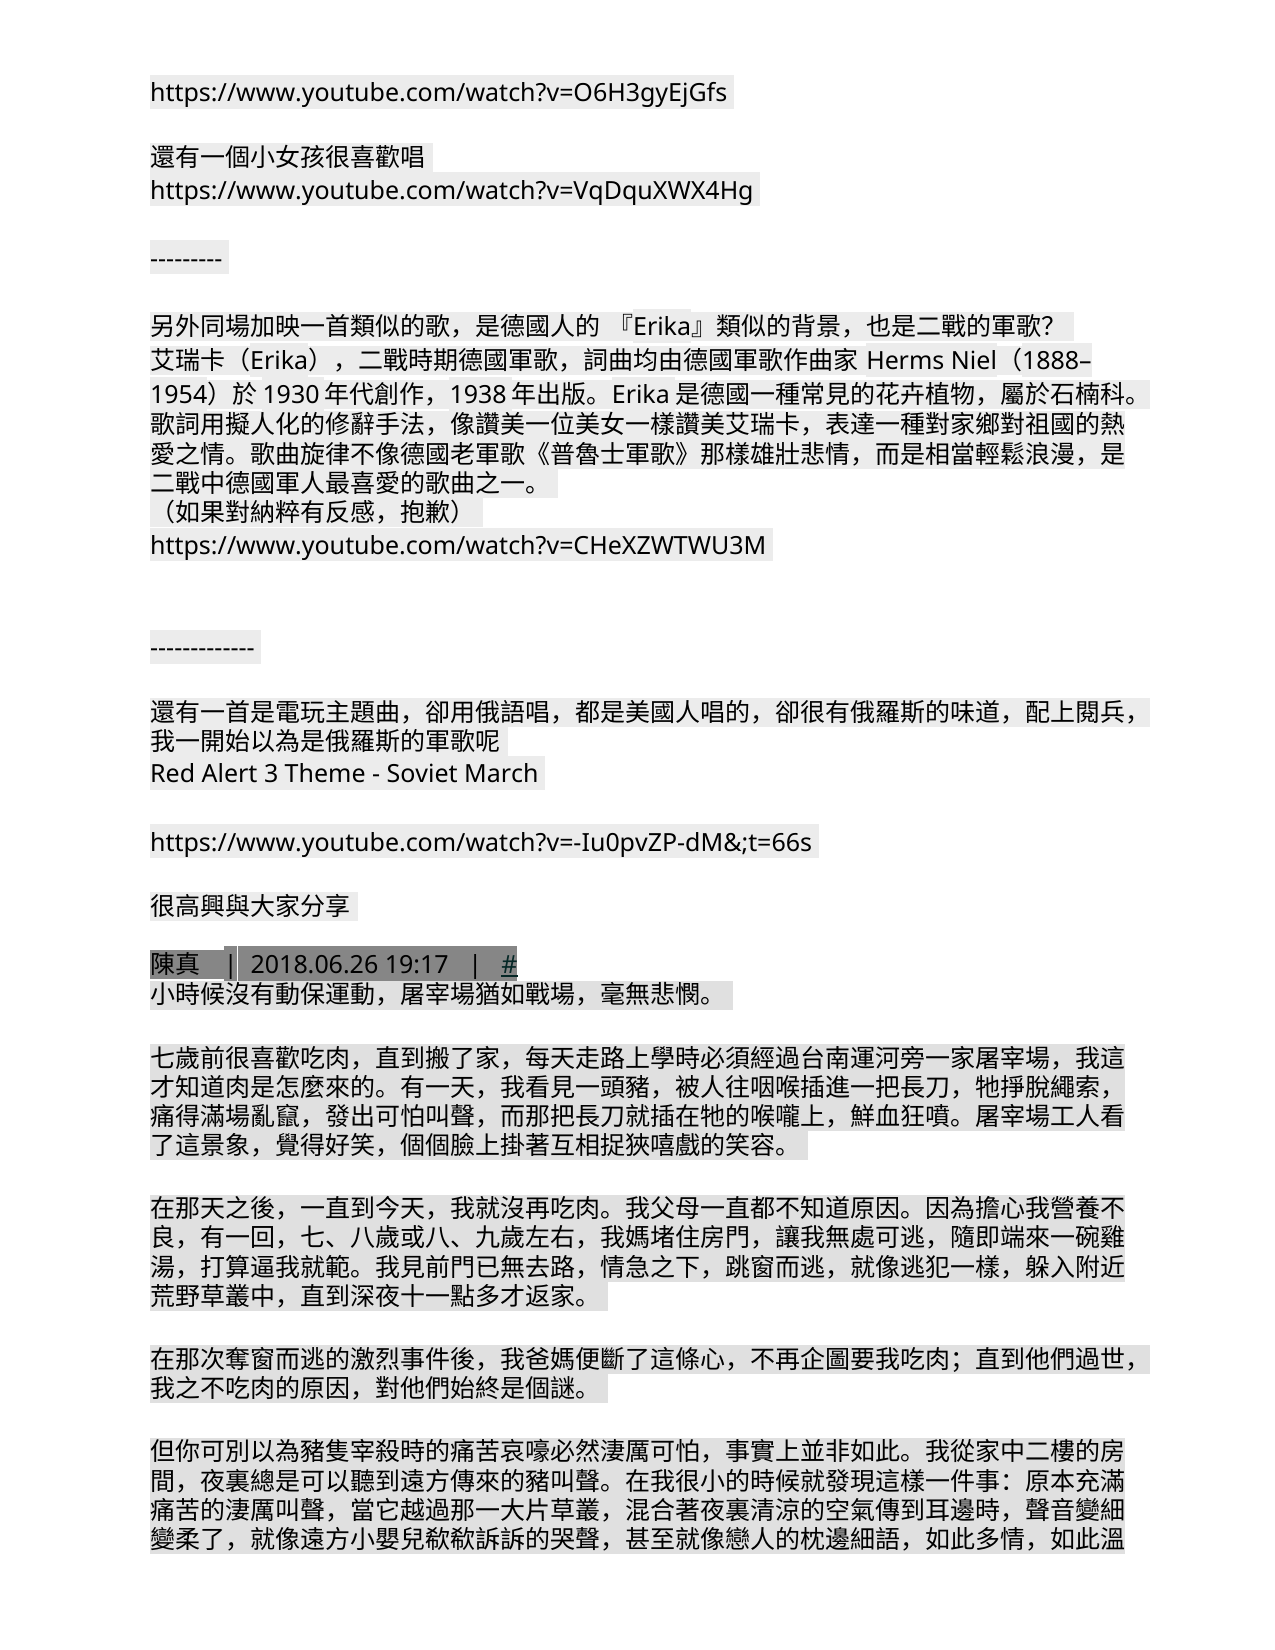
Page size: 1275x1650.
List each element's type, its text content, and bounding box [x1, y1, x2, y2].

text 陳真 | 2018.06.26 19:17 | # [150, 946, 1125, 981]
text 很早之前就喜歡這首歌，正好陳醫生發現，貢獻一下我以前看的連結 《喀秋莎》（俄語：Катюша），又譯為《卡秋莎》，是一首第二次世界大戰戰前就流傳於蘇聯的歌曲，在二次大戰時為蘇聯士兵送行的愛情歌曲。 本曲講述一個叫「喀秋莎」的女孩盼望在邊防軍服役的愛人早日歸來的故事。雖然喀秋莎非常有名，但它並不如「雪球花」（音譯卡林卡）（俄語： Калинка）般屬於俄國傳統民謠。 下面是某個團體，演奏給普丁看，也有俄國舞蹈，配合二戰的氣氛，這個團體似乎就是以手風琴跟唱這個歌曲聞名 https://www.youtube.com/watch?v=O6H3gyEjGfs 還有一個小女孩很喜歡唱 https://www.youtube.com/watch?v=VqDquXWX4Hg --------- 另外同場加映一首類似的歌，是德國人的 『Erika』類似的背景，也是二戰的軍歌？ 艾瑞卡（Erika），二戰時期德國軍歌，詞曲均由德國軍歌作曲家 Herms Niel（1888–1954）於1930年代創作，1938年出版。Erika是德國一種常見的花卉植物，屬於石楠科。歌詞用擬人化的修辭手法，像讚美一位美女一樣讚美艾瑞卡，表達一種對家鄉對祖國的熱愛之情。歌曲旋律不像德國老軍歌《普魯士軍歌》那樣雄壯悲情，而是相當輕鬆浪漫，是二戰中德國軍人最喜愛的歌曲之一。 （如果對納粹有反感，抱歉） https://www.youtube.com/watch?v=CHeXZWTWU3M ------------- 還有一首是電玩主題曲，卻用俄語唱，都是美國人唱的，卻很有俄羅斯的味道，配上閱兵，我一開始以為是俄羅斯的軍歌呢 Red Alert 3 Theme - Soviet March https://www.youtube.com/watch?v=-Iu0pvZP-dM&;t=66s 很高興與大家分享 [150, 75, 1125, 921]
text 小時候沒有動保運動，屠宰場猶如戰場，毫無悲憫。 七歲前很喜歡吃肉，直到搬了家，每天走路上學時必須經過台南運河旁一家屠宰場，我這才知道肉是怎麼來的。有一天，我看見一頭豬，被人往咽喉插進一把長刀，牠掙脫繩索，痛得滿場亂竄，發出可怕叫聲，而那把長刀就插在牠的喉嚨上，鮮血狂噴。屠宰場工人看了這景象，覺得好笑，個個臉上掛著互相捉狹嘻戲的笑容。 在那天之後，一直到今天，我就沒再吃肉。我父母一直都不知道原因。因為擔心我營養不良，有一回，七、八歲或八、九歲左右，我媽堵住房門，讓我無處可逃，隨即端來一碗雞湯，打算逼我就範。我見前門已無去路，情急之下，跳窗而逃，就像逃犯一樣，躲入附近荒野草叢中，直到深夜十一點多才返家。 在那次奪窗而逃的激烈事件後，我爸媽便斷了這條心，不再企圖要我吃肉；直到他們過世，我之不吃肉的原因，對他們始終是個謎。 但你可別以為豬隻宰殺時的痛苦哀嚎必然淒厲可怕，事實上並非如此。我從家中二樓的房間，夜裏總是可以聽到遠方傳來的豬叫聲。在我很小的時候就發現這樣一件事：原本充滿痛苦的淒厲叫聲，當它越過那一大片草叢，混合著夜裏清涼的空氣傳到耳邊時，聲音變細變柔了，就像遠方小嬰兒欷欷訴訴的哭聲，甚至就像戀人的枕邊細語，如此多情，如此溫柔。 常在文字中反覆提起這事，影響之大，難以言喻。也許人的一生總是不脫某種基調，魂縈夢牽，揮之不去，顛沛如是，造次亦如是。某個意義上，也許我就是那樣一頭豬，痛苦的哀嚎，跨過時空，跨過一片荒野，感覺就不一樣了，搞不好人們還以為你是愛好舞文弄墨的文青呢。 伍迪艾倫有部電影很好笑。有一天，他來到一個朋友家裏，聽到浴室中傳來美妙歌聲，驚為天人，原來是朋友老公在洗澡，邊洗邊唱歌，歌聲實在太美妙了，於是就大力勸說，幫忙安排表演，公開演唱。結果演唱得五音不全，相當失敗，因為在浴室裏唱歌是一回事，在眾人面前搔首弄姿引吭高歌又是另一回事。 後來，伍迪艾倫就想辦法，讓他在一個密閉的活動浴室中登台演出，看不見觀眾，兀自邊洗澡邊唱，天籟歌聲，果然馬上又一鳴驚人。 有些人就是這樣一種浴室演唱家，上不了檯面，而只適合在一個密閉小空間裏頭，訴說一己悲歡；而這 "歌聲" 如果會對人產生影響，並非我所樂見。常有人要找我做這個做那個，擴大影響力與能見度云云；尤有甚者，上下品頭論足，不論褒貶，依舊難堪。 最近回信給一位朋友，信裏寫到我常說的維根斯坦那句話："我想寫一本好書，但是那樣的時光早已流逝"。這是維根斯坦在他死後出版的書 "Philosophical Investigations" 之前言裏頭所說的一句話。我在信裏寫道： "當年抵達英國的第三天，看到這句話，很感動，因此當天便馬上決定要以他做為研究對象，不知道為什麼，也不知道是被什麼感動，人生竟然頓時豬羊變色，起了天翻地覆的變化。幸或不幸？惟有天知曉。也許這句 '自我實現' 的箴言或預言，也將會實現在我自己身上。當某種悲劇像魔咒一樣打動一個人的心，魔咒往往就會在那個人身上應驗。" 除了這句話，其實該書前言裏頭還有另外一段話，同樣在那一天對我產生很大的影響，彷彿說中了我內心深處一個從來無人可訴說的極大困擾。小時候有嚴重的閱讀障礙，無法讀字，就連表達似乎也有極大困難，也許那是因為我們怎麼 "說"，恰恰繫於我們怎麼 "看"。我既然那樣看，便無法這樣說。之所以很少提起這事是因為，我不相信有人能理解我和這些話之間的絕對關聯性。 維根斯坦的原文是這樣： After several unsuccessful attempts to weld my results together into such a whole, I realized that I should never succeed. The best that I could write would never be more than philosophical remarks; my thoughts were soon crippled if I tried to force them on in any single direction against their natural inclination.——And this was, of course, connected with the very nature of the investigation. For this compels us to travel over a wide field of thought criss-cross in every direction.—The philosophical remarks in this book are, as it were, a number of sketches of landscapes which were made in the course of these long and involved journeyings. 意思大約是這樣：我曾多次企圖把我的想法整合成一種系統性的整體，但卻失敗了。我後來明白，這項嘗試將永遠都不可能成功。它只能以一種破碎交錯的形式寫成，要是我硬要違反這個思想的天性與本質，它將一文不值。 上班看診等收攤，天雨路滑，鄉下人早睡，診間異常清靜，我手寫我心。 [150, 981, 1125, 1554]
